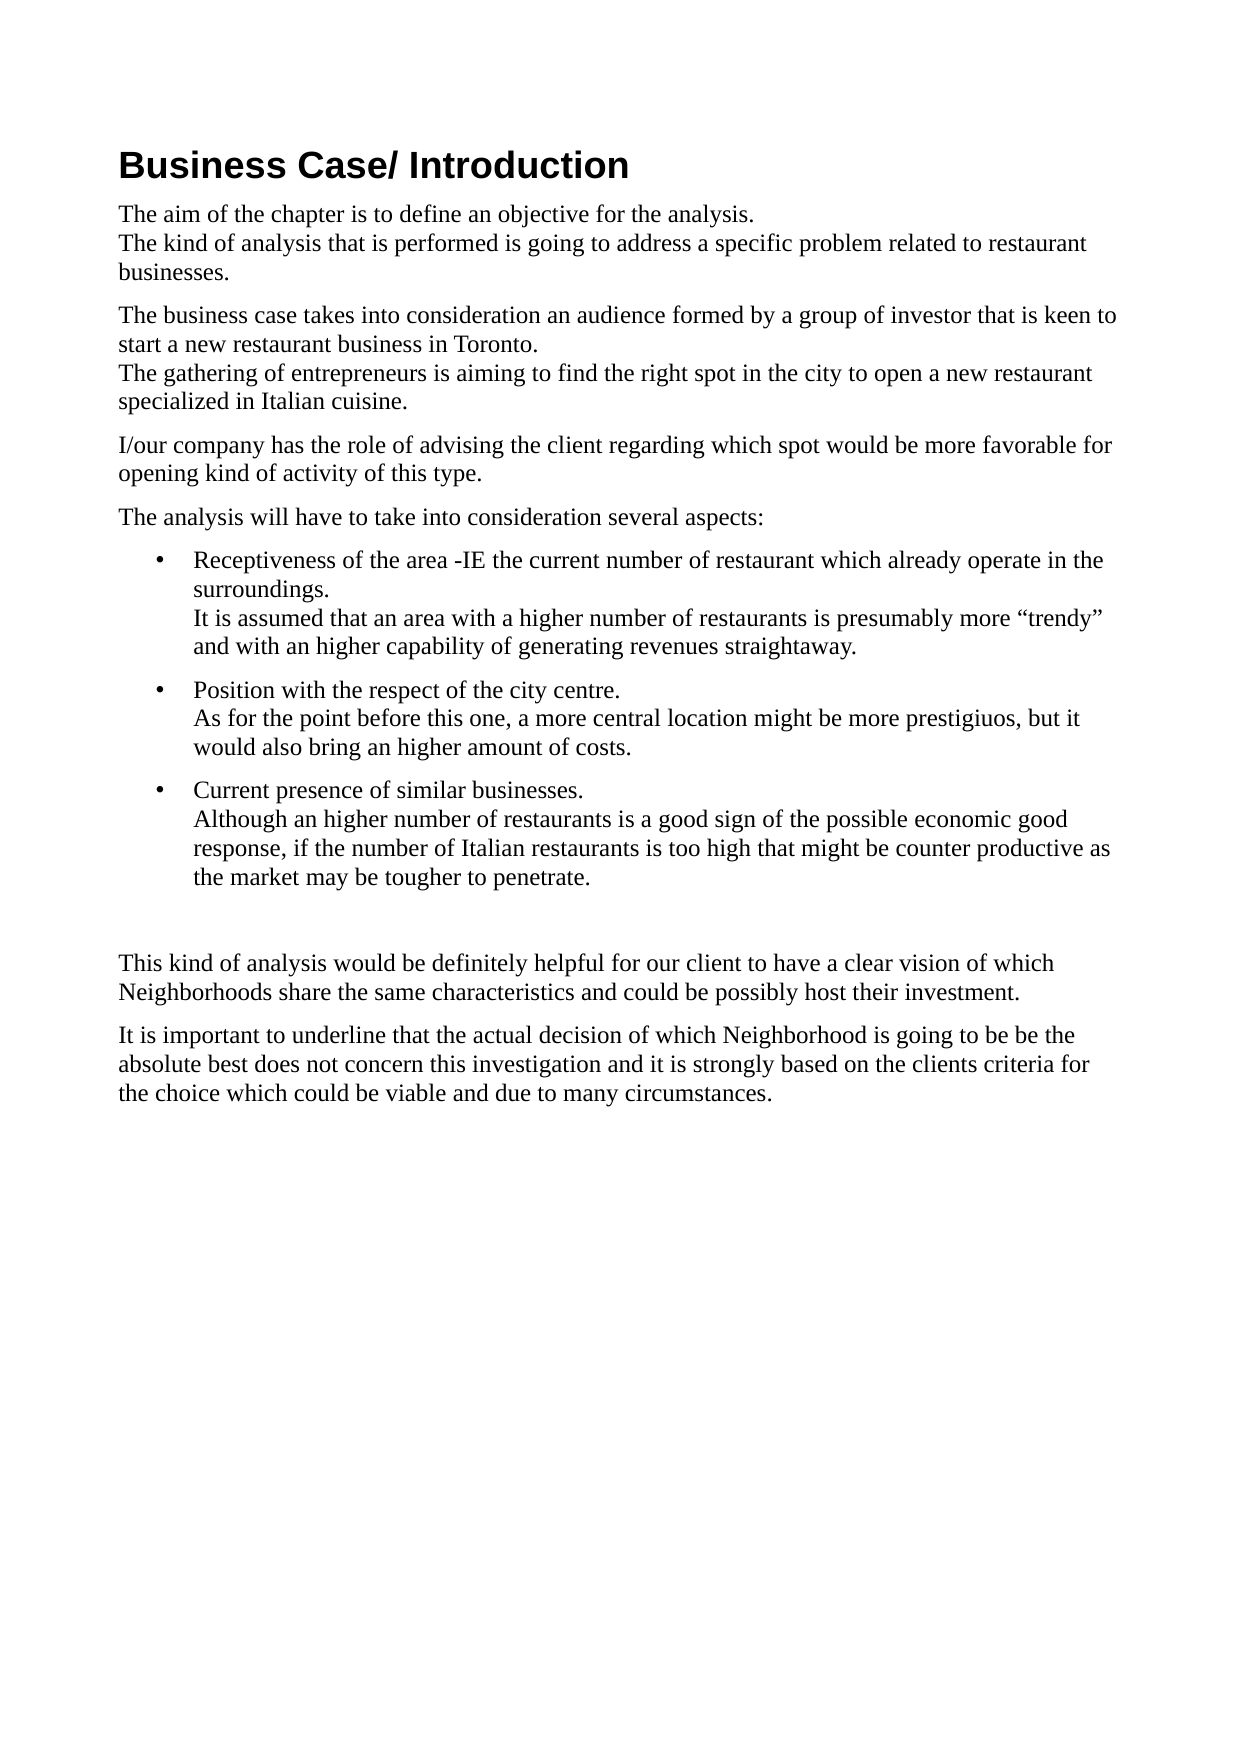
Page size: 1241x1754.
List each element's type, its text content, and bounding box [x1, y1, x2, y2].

list Current presence of similar businesses. Although an higher number of restaurants is a good sign of the possible economic good response, if the number of Italian restaurants is too high that might be counter productive as the market may be tougher to penetrate. [156, 776, 1122, 891]
text The business case takes into consideration an audience formed by a group of investor that is keen to start a new restaurant business in Toronto. The gathering of entrepreneurs is aiming to find the right spot in the city to open a new restaurant specialized in Italian cuisine. [118, 300, 1122, 415]
subtitle Business Case/ Introduction [118, 143, 1122, 187]
text The analysis will have to take into consideration several aspects: [118, 502, 1122, 531]
text This kind of analysis would be definitely helpful for our client to have a clear vision of which Neighborhoods share the same characteristics and could be possibly host their investment. [118, 948, 1122, 1006]
text I/our company has the role of advising the client regarding which spot would be more favorable for opening kind of activity of this type. [118, 430, 1122, 487]
text The aim of the chapter is to define an objective for the analysis. The kind of analysis that is performed is going to address a specific problem related to restaurant businesses. [118, 199, 1122, 286]
text It is important to underline that the actual decision of which Neighborhood is going to be be the absolute best does not concern this investigation and it is strongly based on the clients criteria for the choice which could be viable and due to many circumstances. [118, 1021, 1122, 1107]
list Position with the respect of the city centre. As for the point before this one, a more central location might be more prestigiuos, but it would also bring an higher amount of costs. [156, 675, 1122, 761]
list Receptiveness of the area -IE the current number of restaurant which already operate in the surroundings. It is assumed that an area with a higher number of restaurants is presumably more “trendy” and with an higher capability of generating revenues straightaway. [156, 545, 1122, 660]
